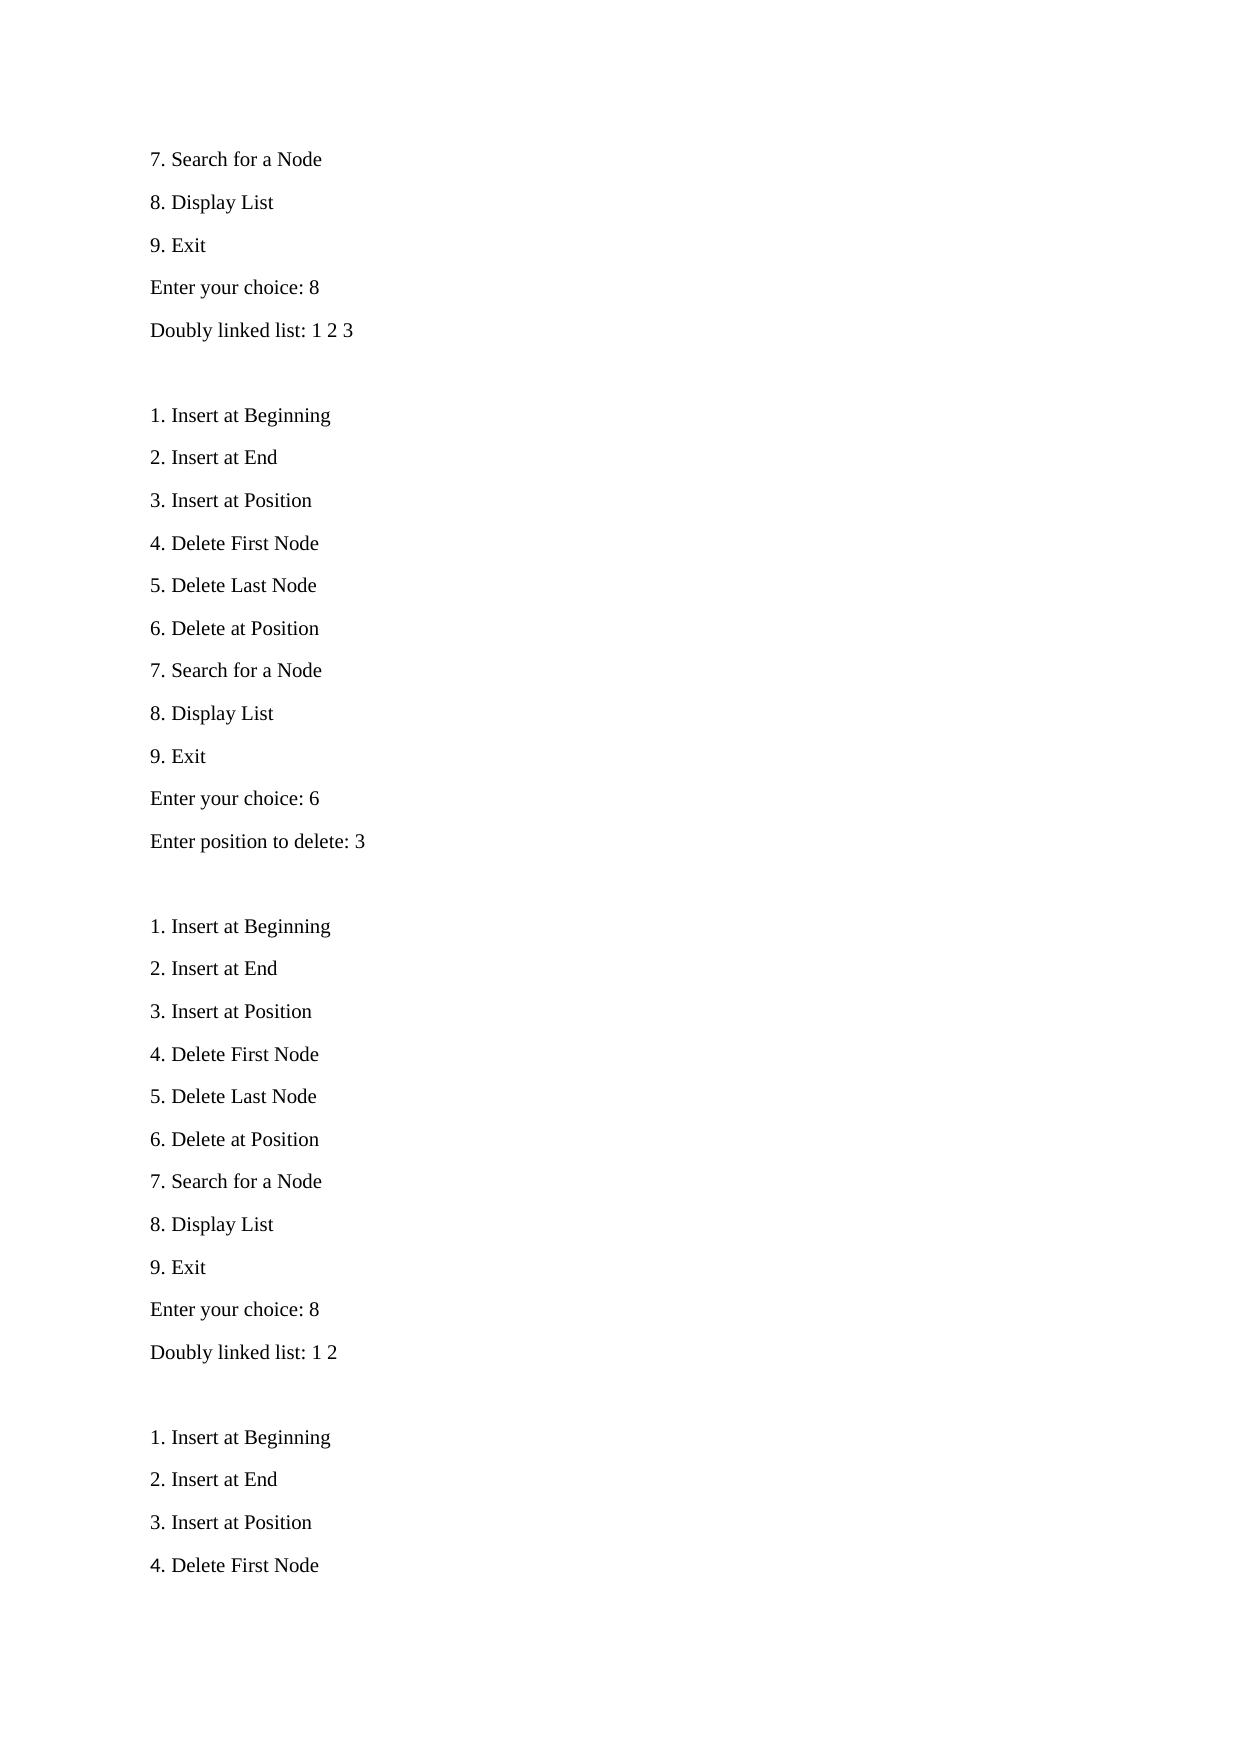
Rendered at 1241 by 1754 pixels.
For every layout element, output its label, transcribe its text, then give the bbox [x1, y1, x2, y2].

list Display List [150, 701, 1136, 725]
text Enter your choice: 8 Doubly linked list: 1 2 [150, 1297, 362, 1364]
list Insert at Beginning [150, 913, 1136, 938]
list Delete at Position [150, 616, 1136, 640]
list Delete First Node [150, 1553, 1136, 1578]
list Insert at Position [150, 1510, 1136, 1534]
list Insert at End [150, 1467, 1136, 1491]
list Display List [150, 1212, 1136, 1236]
list Insert at Beginning [150, 402, 1136, 427]
list Display List [150, 190, 1136, 214]
list Delete Last Node [150, 573, 1136, 597]
list Search for a Node [150, 1169, 1136, 1193]
list Insert at Position [150, 999, 1136, 1023]
list Insert at End [150, 956, 1136, 980]
list Exit [150, 233, 1136, 257]
list Exit [150, 1255, 1136, 1279]
text Enter your choice: 8 Doubly linked list: 1 2 3 [150, 275, 362, 342]
list Insert at End [150, 445, 1136, 469]
list Delete Last Node [150, 1084, 1136, 1108]
list Insert at Beginning [150, 1424, 1136, 1449]
list Delete at Position [150, 1127, 1136, 1151]
text Enter your choice: 6 Enter position to delete: 3 [150, 786, 365, 853]
list Insert at Position [150, 488, 1136, 512]
list Search for a Node [150, 658, 1136, 682]
list Delete First Node [150, 531, 1136, 554]
list Search for a Node [150, 147, 1136, 171]
list Exit [150, 744, 1136, 768]
list Delete First Node [150, 1042, 1136, 1066]
